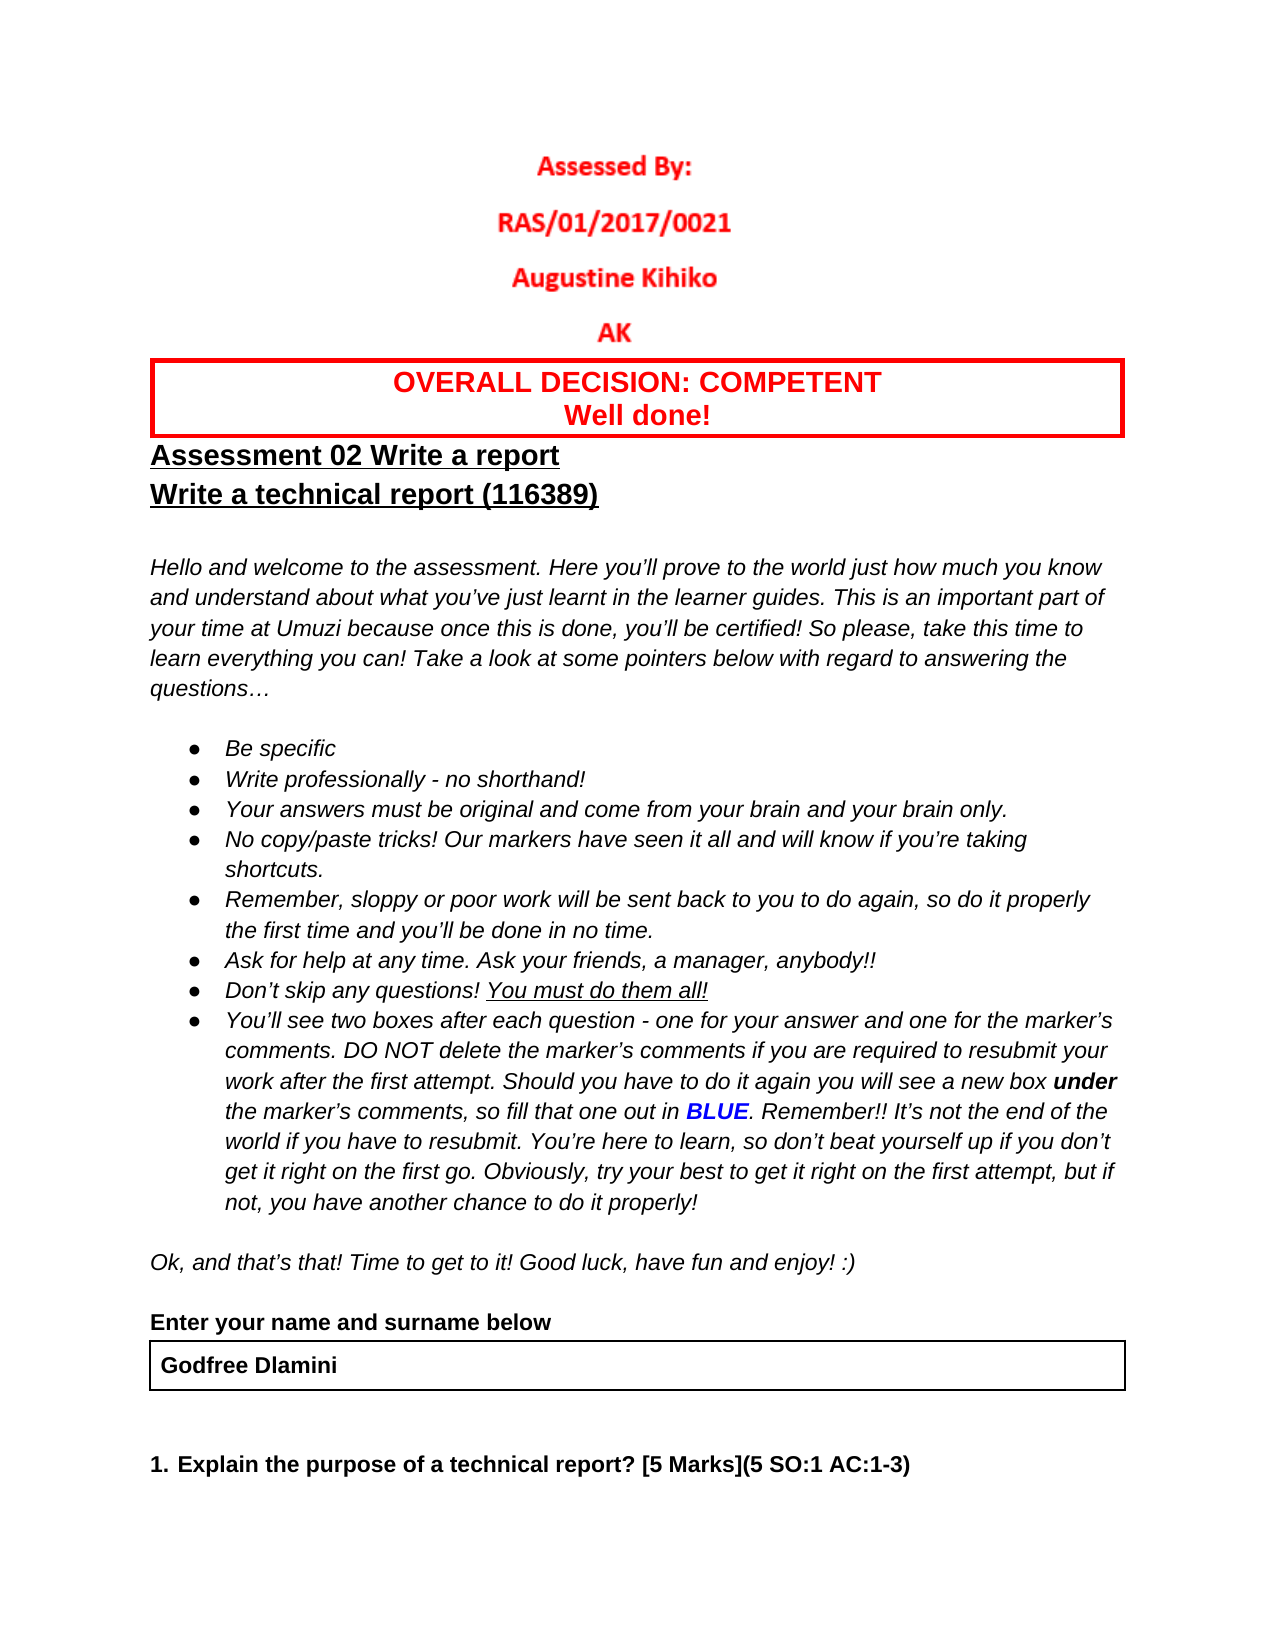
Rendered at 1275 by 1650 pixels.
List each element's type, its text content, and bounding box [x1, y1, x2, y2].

text Write a technical report (116389) [150, 477, 1125, 511]
list Write professionally - no shorthand! [187, 766, 1125, 792]
list Remember, sloppy or poor work will be sent back to you to do again, so do it properly the first time and you’ll be done in no time. [187, 886, 1125, 943]
list No copy/paste tricks! Our markers have seen it all and will know if you’re taking shortcuts. [187, 826, 1125, 882]
list You’ll see two boxes after each question - one for your answer and one for the marker’s comments. DO NOT delete the marker’s comments if you are required to resubmit your work after the first attempt. Should you have to do it again you will see a new box under the marker’s comments, so fill that one out in BLUE. Remember!! It’s not the end of the world if you have to resubmit. You’re here to learn, so don’t beat yourself up if you don’t get it right on the first go. Obviously, try your best to get it right on the first attempt, but if not, you have another chance to do it properly! [187, 1007, 1125, 1215]
text Well done! [155, 391, 1120, 434]
text Hello and welcome to the assessment. Here you’ll prove to the world just how much you know and understand about what you’ve just learnt in the learner guides. This is an important part of your time at Umuzi because once this is done, you’ll be certified! So please, take this time to learn everything you can! Take a look at some pointers below with regard to answering the questions… [150, 554, 1125, 701]
text Enter your name and surname below [150, 1309, 1125, 1336]
text 1. Explain the purpose of a technical report? [5 Marks](5 SO:1 AC:1-3) [150, 1451, 1125, 1478]
list Your answers must be original and come from your brain and your brain only. [187, 796, 1125, 822]
table_header Godfree Dlamini [151, 1342, 1124, 1389]
text Assessment 02 Write a report [150, 438, 1125, 472]
list Be specific [187, 735, 1125, 762]
list Ask for help at any time. Ask your friends, a manager, anybody!! [187, 947, 1125, 973]
text Ok, and that’s that! Time to get to it! Good luck, have fun and enjoy! :) [150, 1249, 1125, 1275]
list Don’t skip any questions! You must do them all! [187, 977, 1125, 1003]
text OVERALL DECISION: COMPETENT [155, 363, 1120, 391]
